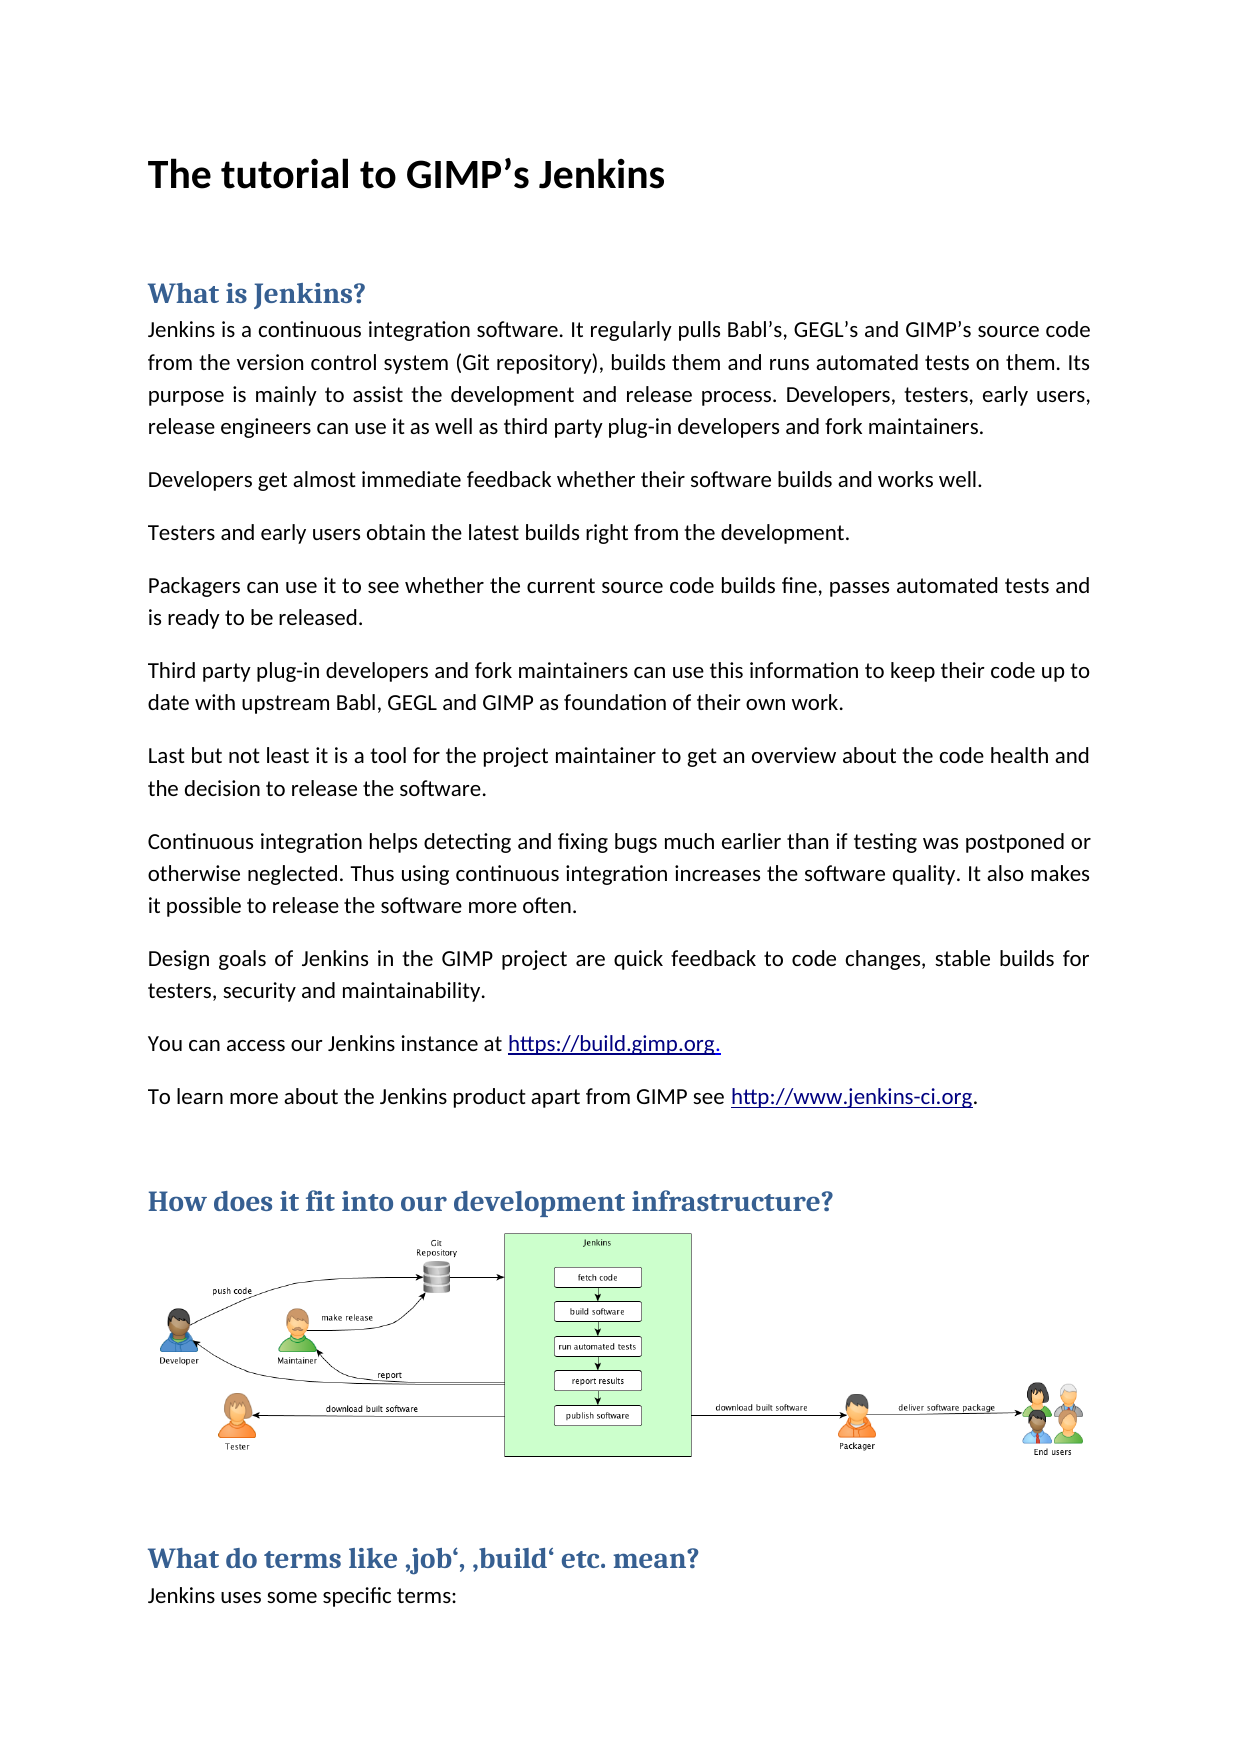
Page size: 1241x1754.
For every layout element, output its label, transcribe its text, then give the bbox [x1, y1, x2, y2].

text Developers get almost immediate feedback whether their software builds and works well. [148, 465, 1093, 493]
text Last but not least it is a tool for the project maintainer to get an overview about the code health and the decision to release the software. [148, 742, 1093, 802]
text Packagers can use it to see whether the current source code builds fine, passes automated tests and is ready to be released. [148, 571, 1093, 631]
text You can access our Jenkins instance at https://build.gimp.org. [148, 1029, 1093, 1057]
picture [147, 1223, 1093, 1468]
text Testers and early users obtain the latest builds right from the development. [148, 518, 1093, 546]
text Third party plug-in developers and fork maintainers can use this information to keep their code up to date with upstream Babl, GEGL and GIMP as foundation of their own work. [148, 656, 1093, 717]
text Jenkins is a continuous integration software. It regularly pulls Babl’s, GEGL’s and GIMP’s source code from the version control system (Git repository), builds them and runs automated tests on them. Its purpose is mainly to assist the development and release process. Developers, testers, early users, release engineers can use it as well as third party plug-in developers and fork maintainers. [148, 316, 1093, 440]
text Continuous integration helps detecting and fixing bugs much earlier than if testing was postponed or otherwise neglected. Thus using continuous integration increases the software quality. It also makes it possible to release the software more often. [148, 827, 1093, 919]
text The tutorial to GIMP’s Jenkins [148, 148, 1093, 198]
text To learn more about the Jenkins product apart from GIMP see http://www.jenkins-ci.org. [148, 1082, 1093, 1110]
subtitle How does it fit into our development infrastructure? [148, 1185, 1093, 1219]
text Design goals of Jenkins in the GIMP project are quick feedback to code changes, stable builds for testers, security and maintainability. [148, 944, 1093, 1004]
subtitle What do terms like ‚job‘, ‚build‘ etc. mean? [148, 1543, 1093, 1576]
subtitle What is Jenkins? [148, 277, 1093, 311]
text Jenkins uses some specific terms: [148, 1581, 1093, 1609]
